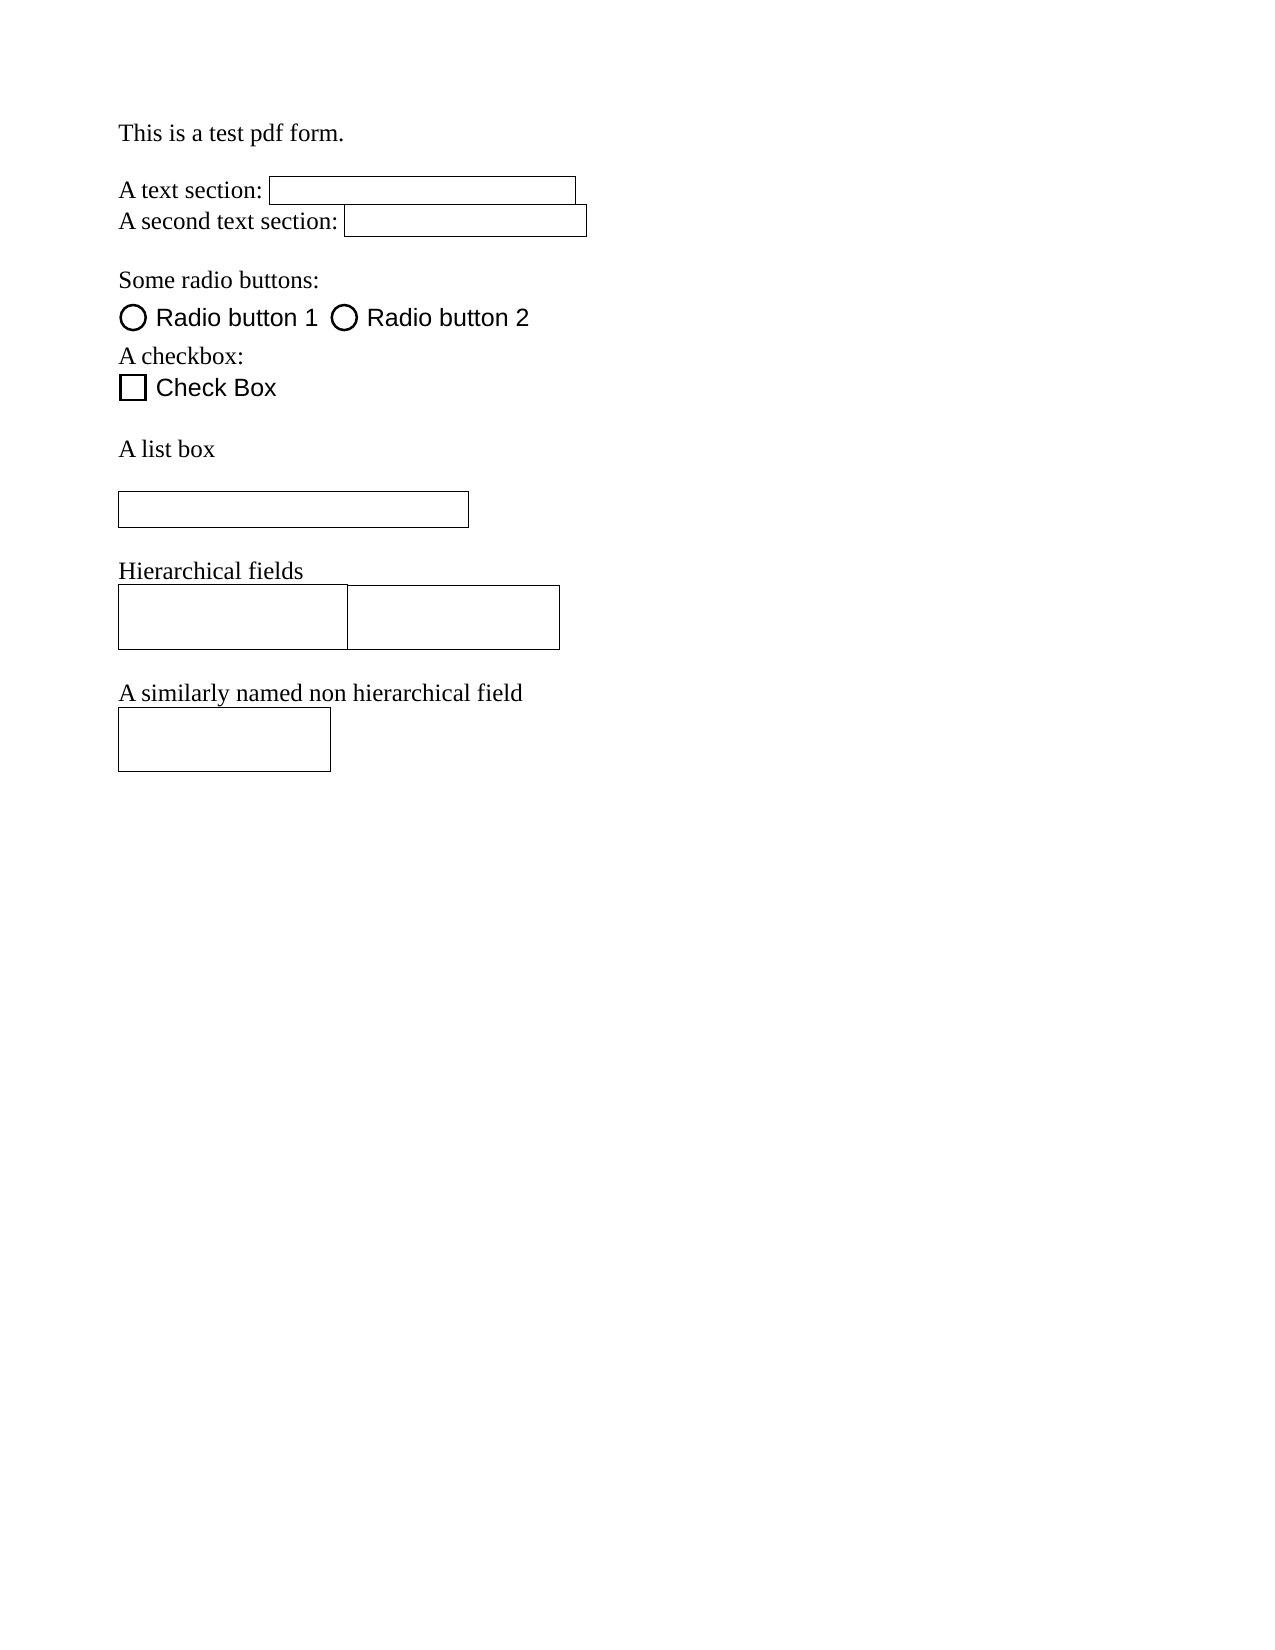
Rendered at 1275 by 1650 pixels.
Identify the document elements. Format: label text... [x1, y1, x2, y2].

text [576, 176, 1157, 204]
text [587, 204, 1157, 237]
text A list box [118, 434, 1157, 463]
text This is a test pdf form. [118, 118, 1157, 147]
text A second text section: [118, 204, 344, 237]
text Some radio buttons: [118, 265, 1157, 294]
text A checkbox: [118, 341, 1157, 370]
text A text section: [118, 176, 269, 204]
text A similarly named non hierarchical field [118, 678, 1157, 707]
text Hierarchical fields [118, 556, 1157, 584]
